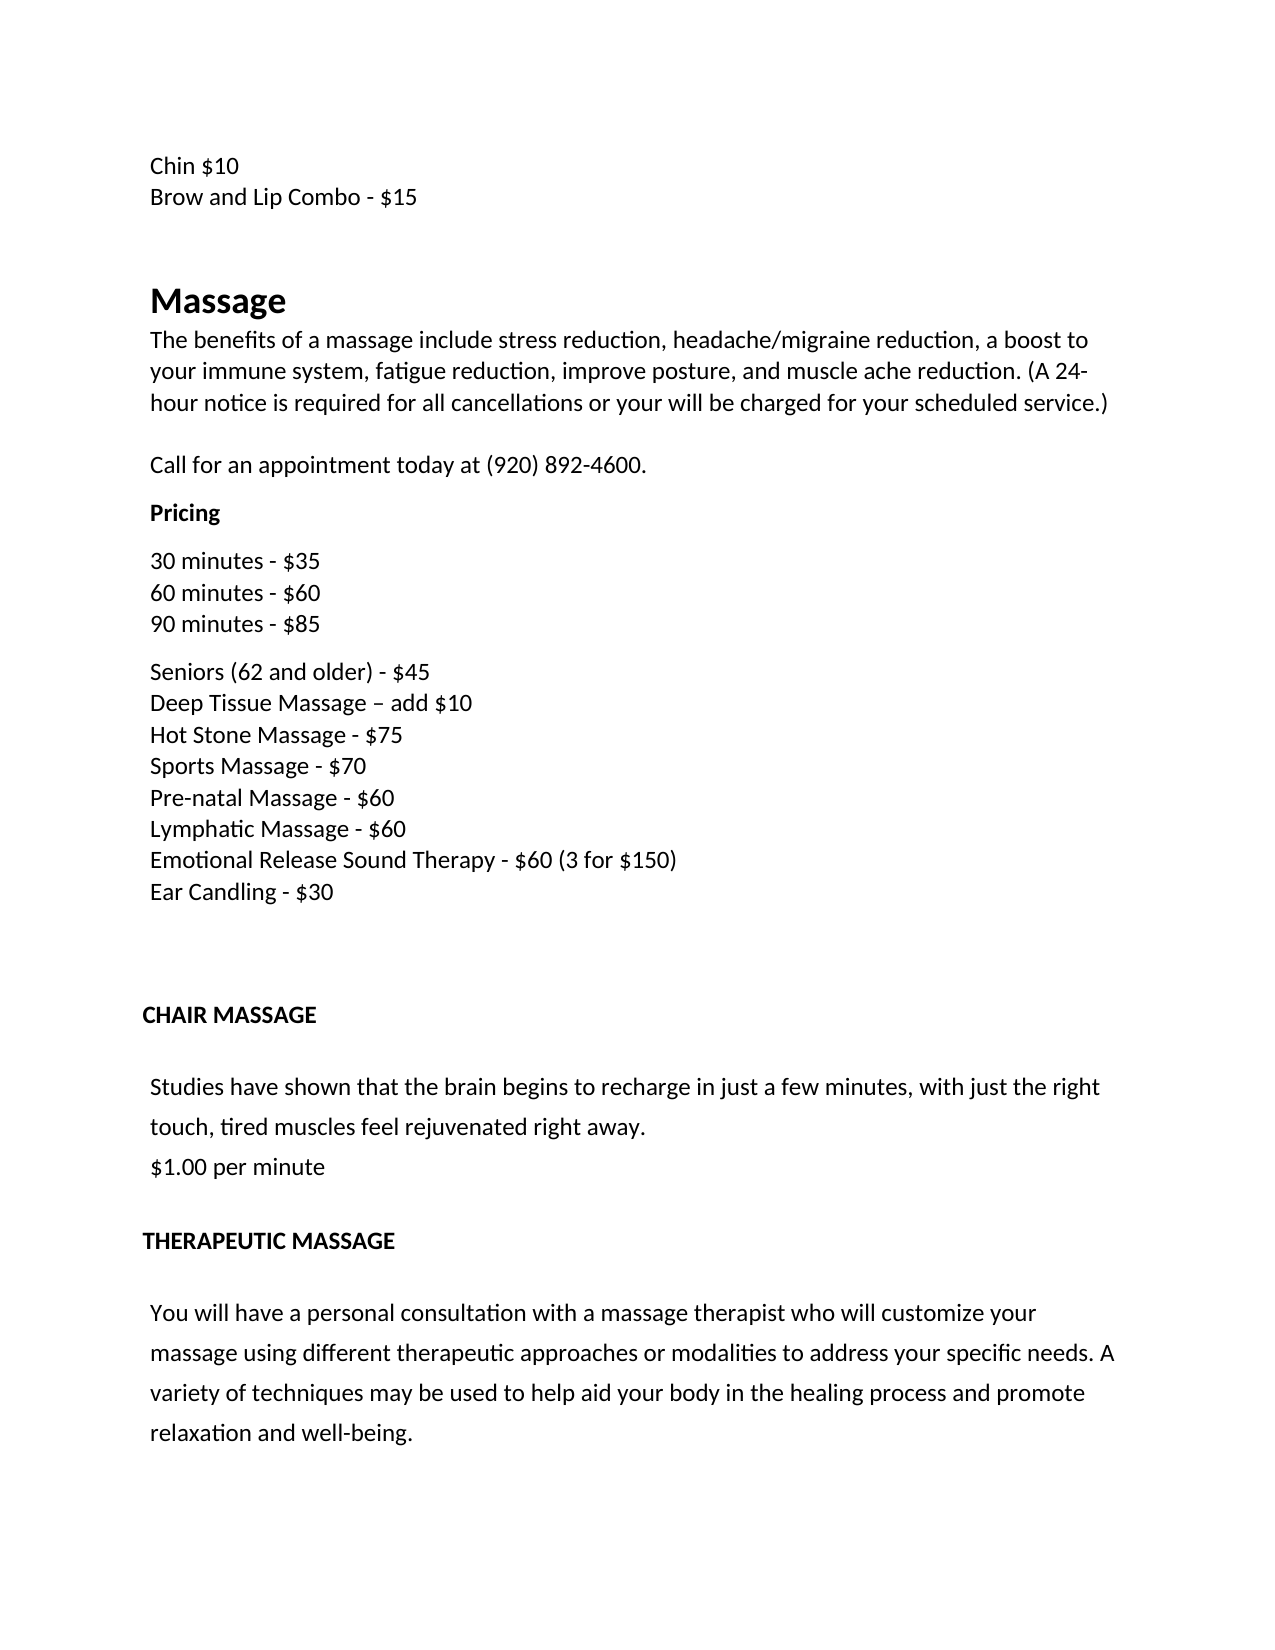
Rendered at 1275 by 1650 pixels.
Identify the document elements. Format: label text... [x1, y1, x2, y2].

text You will have a personal consultation with a massage therapist who will customize your massage using different therapeutic approaches or modalities to address your specific needs. A variety of techniques may be used to help aid your body in the healing process and promote relaxation and well-being. [150, 1288, 1125, 1448]
text Studies have shown that the brain begins to recharge in just a few minutes, with just the right touch, tired muscles feel rejuvenated right away. $1.00 per minute [150, 1062, 1125, 1182]
text Seniors (62 and older) - $45 Deep Tissue Massage – add $10 Hot Stone Massage - $75 Sports Massage - $70 Pre-natal Massage - $60 Lymphatic Massage - $60 Emotional Release Sound Therapy - $60 (3 for $150) Ear Candling - $30 [150, 656, 1125, 906]
text Massage The beneﬁts of a massage include stress reduction, headache/migraine reduction, a boost to your immune system, fatigue reduction, improve posture, and muscle ache reduction. (A 24-hour notice is required for all cancellations or your will be charged for your scheduled service.) Call for an appointment today at (920) 892-4600. [150, 277, 1125, 480]
subtitle THERAPEUTIC MASSAGE [142, 1221, 1125, 1255]
text Pricing [150, 497, 1125, 528]
subtitle CHAIR MASSAGE [142, 995, 1125, 1029]
text Chin $10 Brow and Lip Combo - $15 [150, 150, 1125, 212]
text 30 minutes - $35 60 minutes - $60 90 minutes - $85 [150, 546, 1125, 639]
